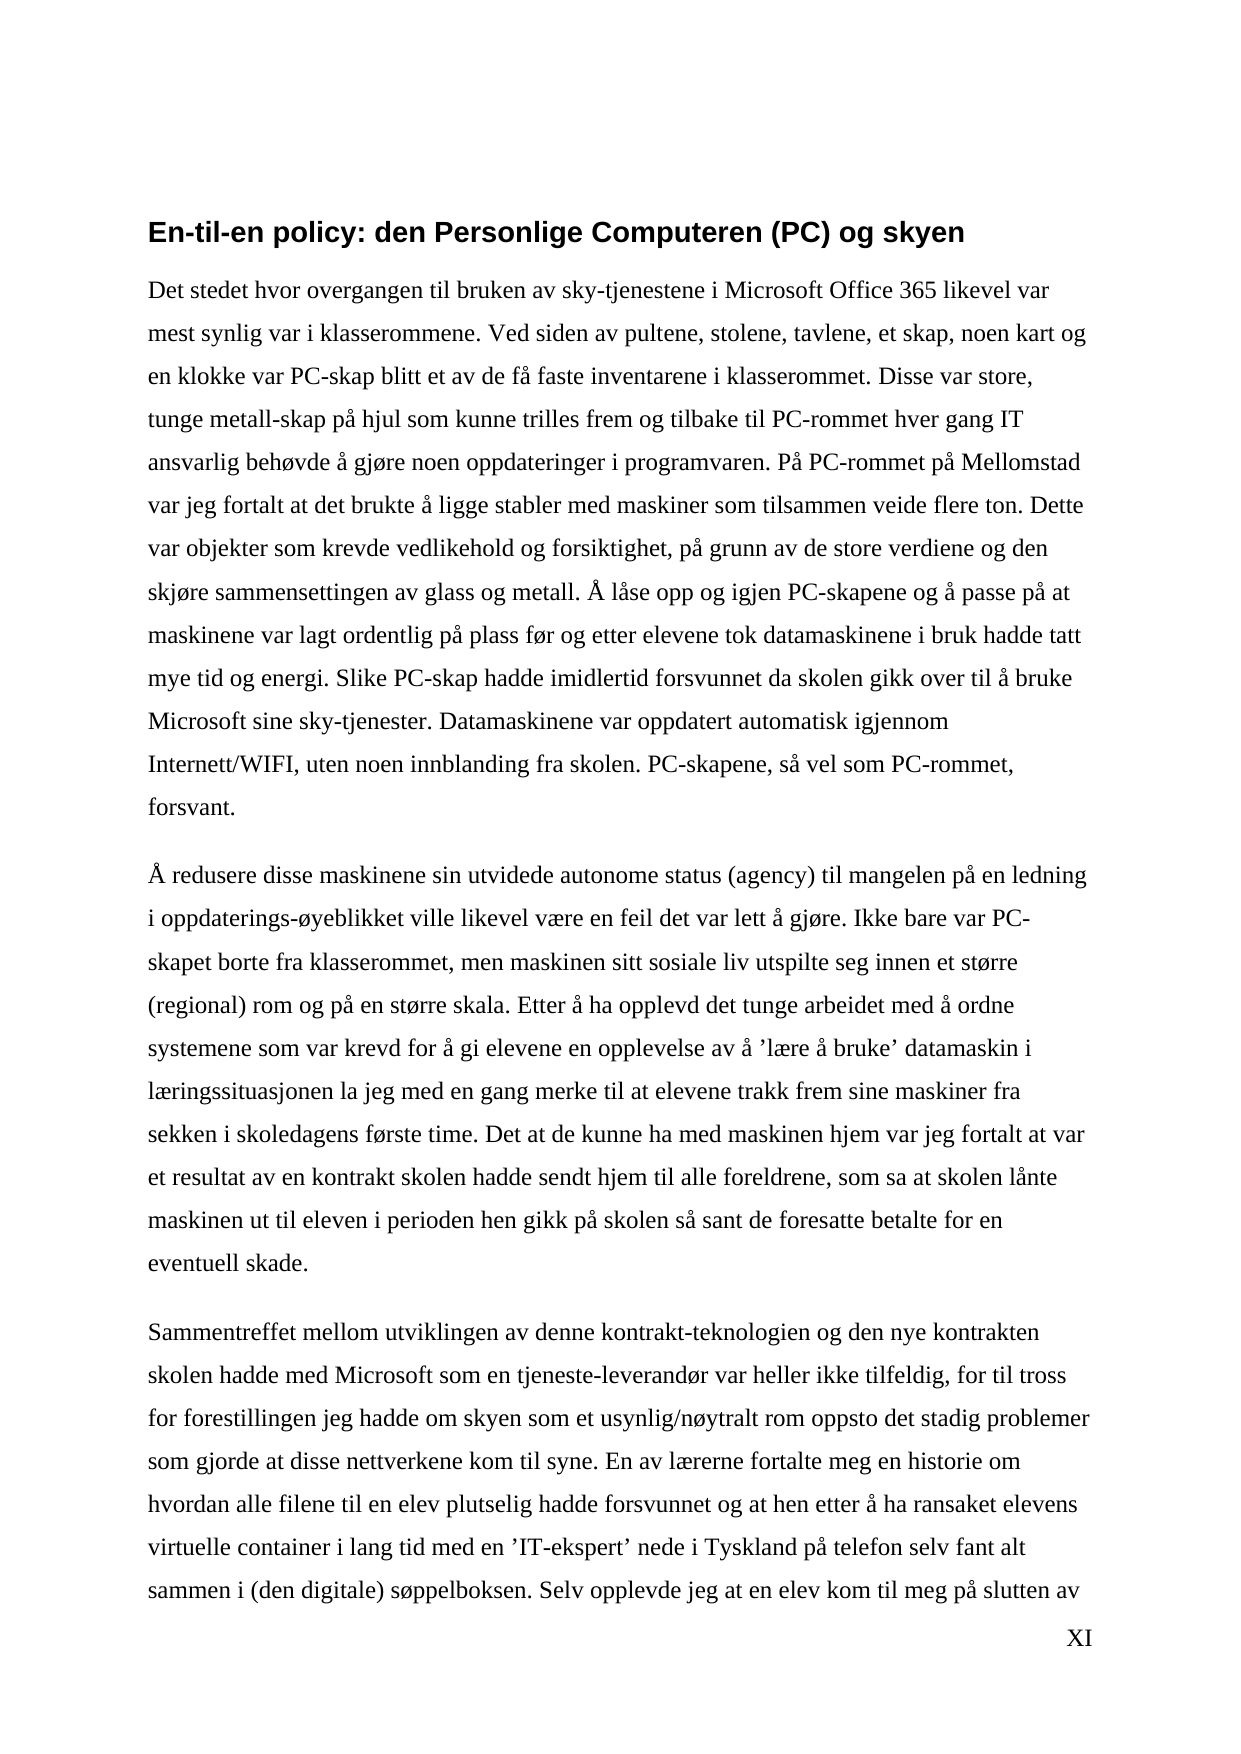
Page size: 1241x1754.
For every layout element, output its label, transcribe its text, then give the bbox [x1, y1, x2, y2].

text Sammentreffet mellom utviklingen av denne kontrakt-teknologien og den nye kontrakten skolen hadde med Microsoft som en tjeneste-leverandør var heller ikke tilfeldig, for til tross for forestillingen jeg hadde om skyen som et usynlig/nøytralt rom oppsto det stadig problemer som gjorde at disse nettverkene kom til syne. En av lærerne fortalte meg en historie om hvordan alle filene til en elev plutselig hadde forsvunnet og at hen etter å ha ransaket elevens virtuelle container i lang tid med en ’IT-ekspert’ nede i Tyskland på telefon selv fant alt sammen i (den digitale) søppelboksen. Selv opplevde jeg at en elev kom til meg på slutten av [148, 1317, 1092, 1604]
text Det stedet hvor overgangen til bruken av sky-tjenestene i Microsoft Office 365 likevel var mest synlig var i klasserommene. Ved siden av pultene, stolene, tavlene, et skap, noen kart og en klokke var PC-skap blitt et av de få faste inventarene i klasserommet. Disse var store, tunge metall-skap på hjul som kunne trilles frem og tilbake til PC-rommet hver gang IT ansvarlig behøvde å gjøre noen oppdateringer i programvaren. På PC-rommet på Mellomstad var jeg fortalt at det brukte å ligge stabler med maskiner som tilsammen veide flere ton. Dette var objekter som krevde vedlikehold og forsiktighet, på grunn av de store verdiene og den skjøre sammensettingen av glass og metall. Å låse opp og igjen PC-skapene og å passe på at maskinene var lagt ordentlig på plass før og etter elevene tok datamaskinene i bruk hadde tatt mye tid og energi. Slike PC-skap hadde imidlertid forsvunnet da skolen gikk over til å bruke Microsoft sine sky-tjenester. Datamaskinene var oppdatert automatisk igjennom Internett/WIFI, uten noen innblanding fra skolen. PC-skapene, så vel som PC-rommet, forsvant. [148, 275, 1092, 821]
subtitle En-til-en policy: den Personlige Computeren (PC) og skyen [148, 215, 1092, 249]
text Å redusere disse maskinene sin utvidede autonome status (agency) til mangelen på en ledning i oppdaterings-øyeblikket ville likevel være en feil det var lett å gjøre. Ikke bare var PC-skapet borte fra klasserommet, men maskinen sitt sosiale liv utspilte seg innen et større (regional) rom og på en større skala. Etter å ha opplevd det tunge arbeidet med å ordne systemene som var krevd for å gi elevene en opplevelse av å ’lære å bruke’ datamaskin i læringssituasjonen la jeg med en gang merke til at elevene trakk frem sine maskiner fra sekken i skoledagens første time. Det at de kunne ha med maskinen hjem var jeg fortalt at var et resultat av en kontrakt skolen hadde sendt hjem til alle foreldrene, som sa at skolen lånte maskinen ut til eleven i perioden hen gikk på skolen så sant de foresatte betalte for en eventuell skade. [148, 860, 1092, 1277]
